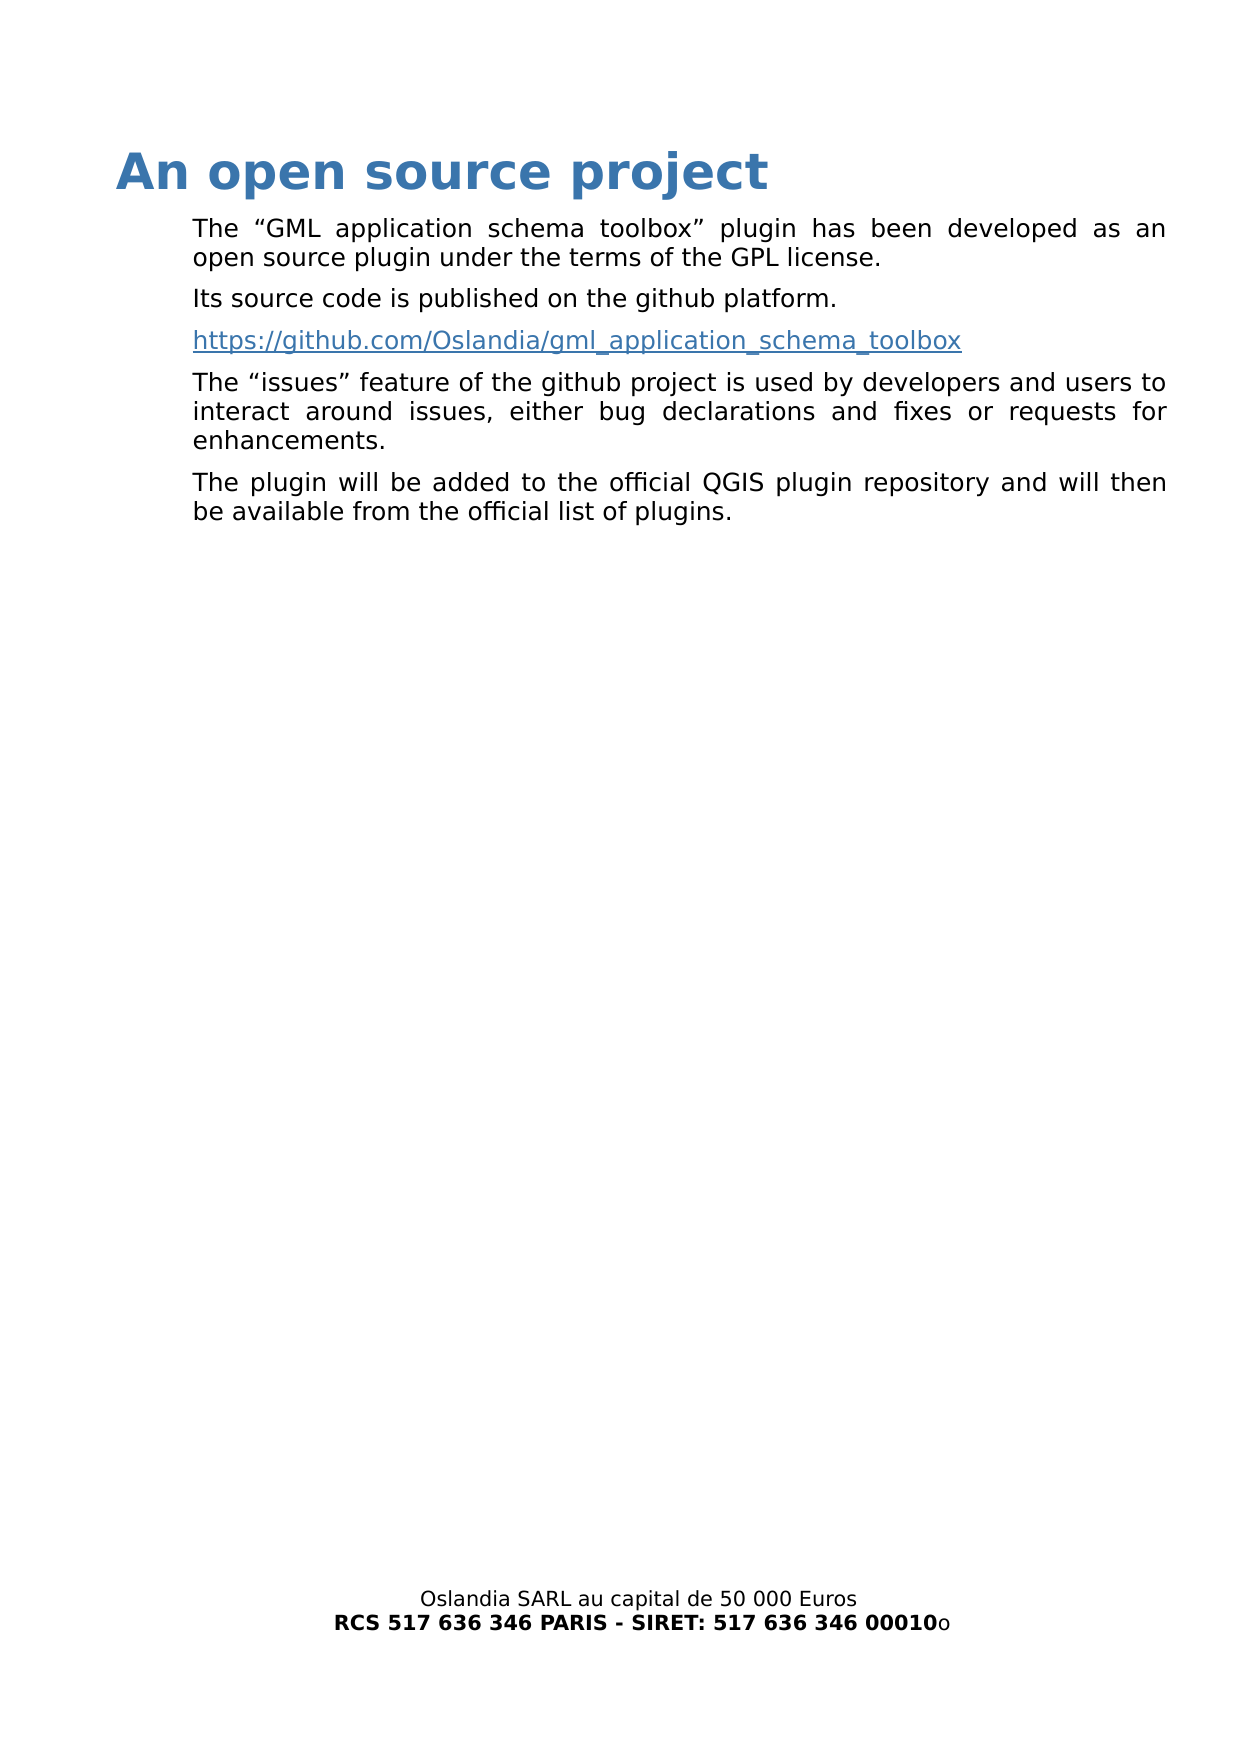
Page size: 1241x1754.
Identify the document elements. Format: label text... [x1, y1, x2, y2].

text The “GML application schema toolbox” plugin has been developed as an open source plugin under the terms of the GPL license. [192, 214, 1168, 272]
text https://github.com/Oslandia/gml_application_schema_toolbox [192, 326, 1168, 356]
text The “issues” feature of the github project is used by developers and users to interact around issues, either bug declarations and fixes or requests for enhancements. [192, 368, 1168, 456]
subtitle An open source project [116, 143, 1168, 201]
text Its source code is published on the github platform. [192, 285, 1168, 314]
text The plugin will be added to the official QGIS plugin repository and will then be available from the official list of plugins. [192, 468, 1168, 526]
